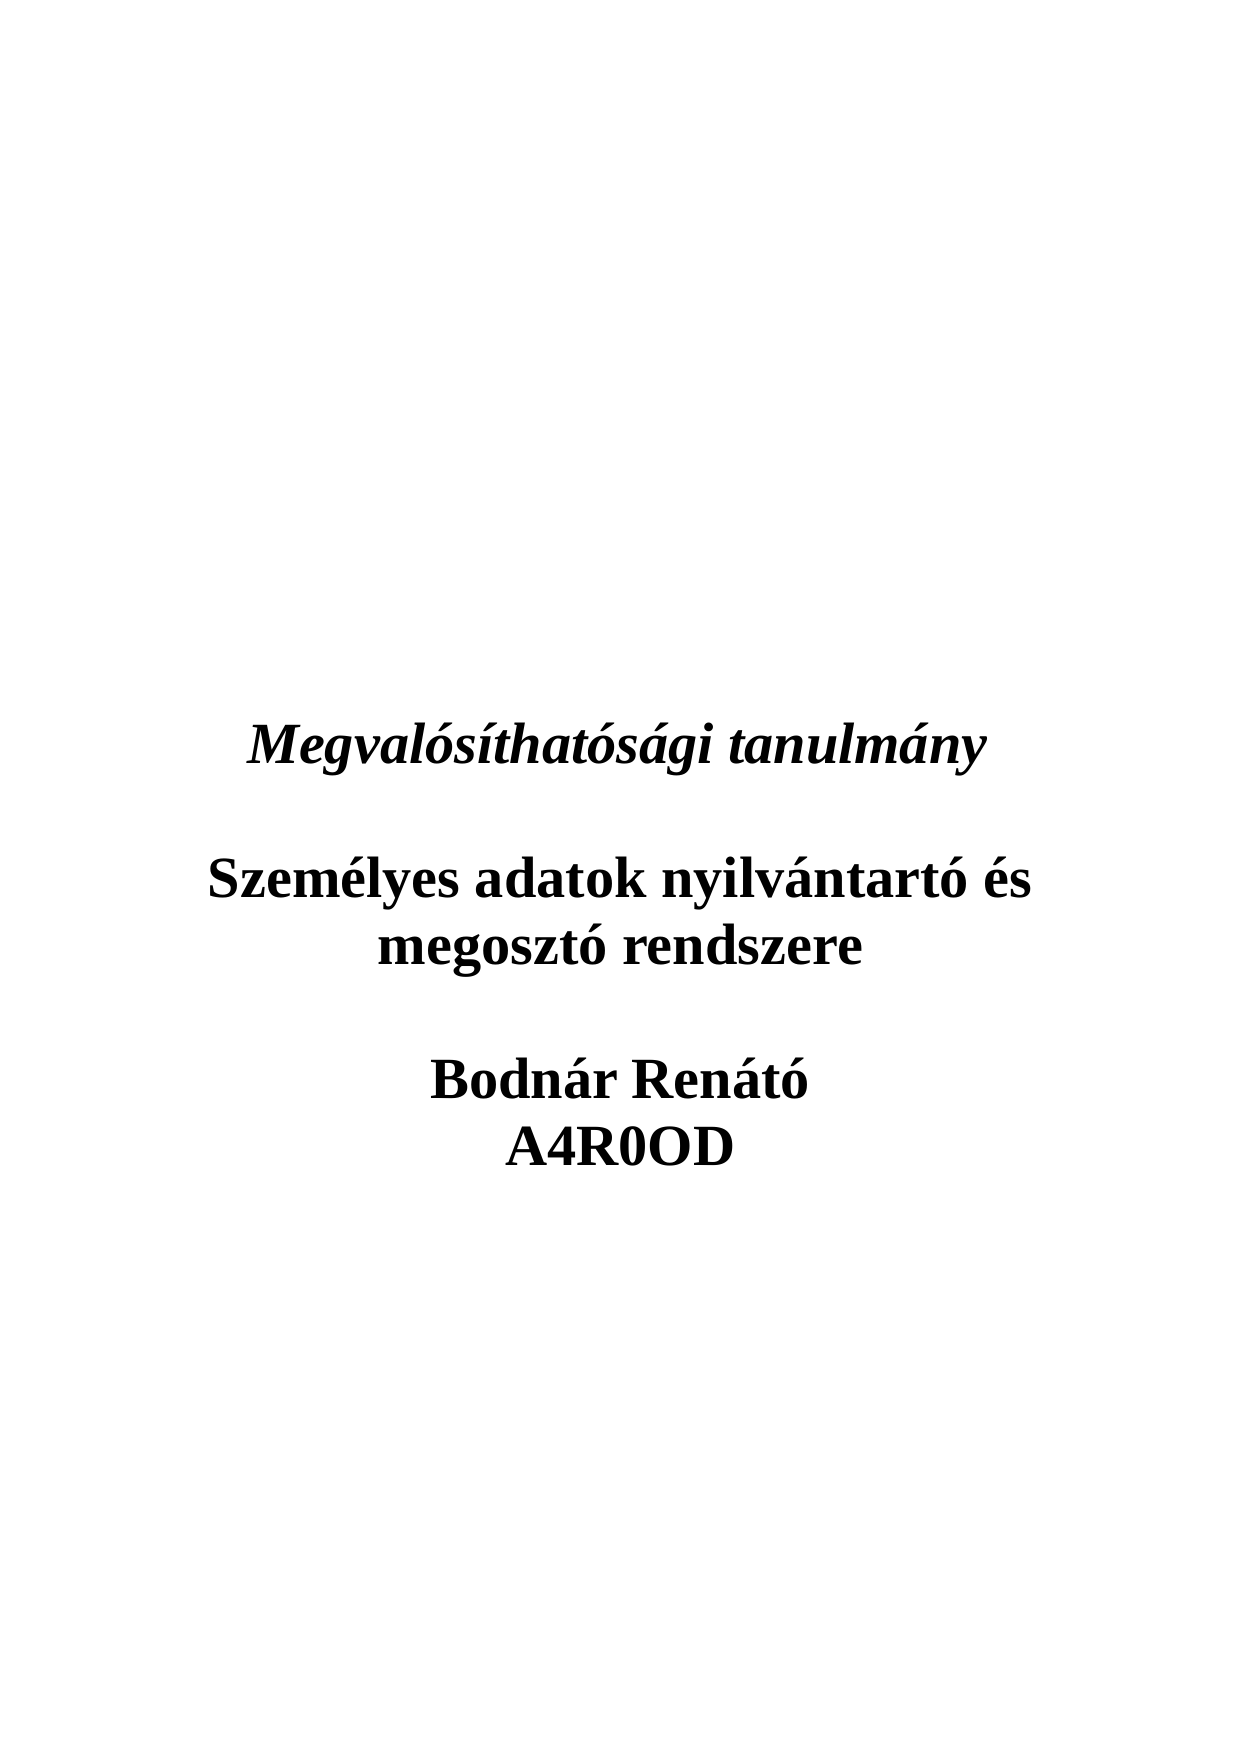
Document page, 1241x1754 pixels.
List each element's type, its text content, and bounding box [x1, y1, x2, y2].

text Megvalósíthatósági tanulmány Személyes adatok nyilvántartó és megosztó rendszere Bodnár Renátó A4R0OD [118, 709, 1122, 1178]
